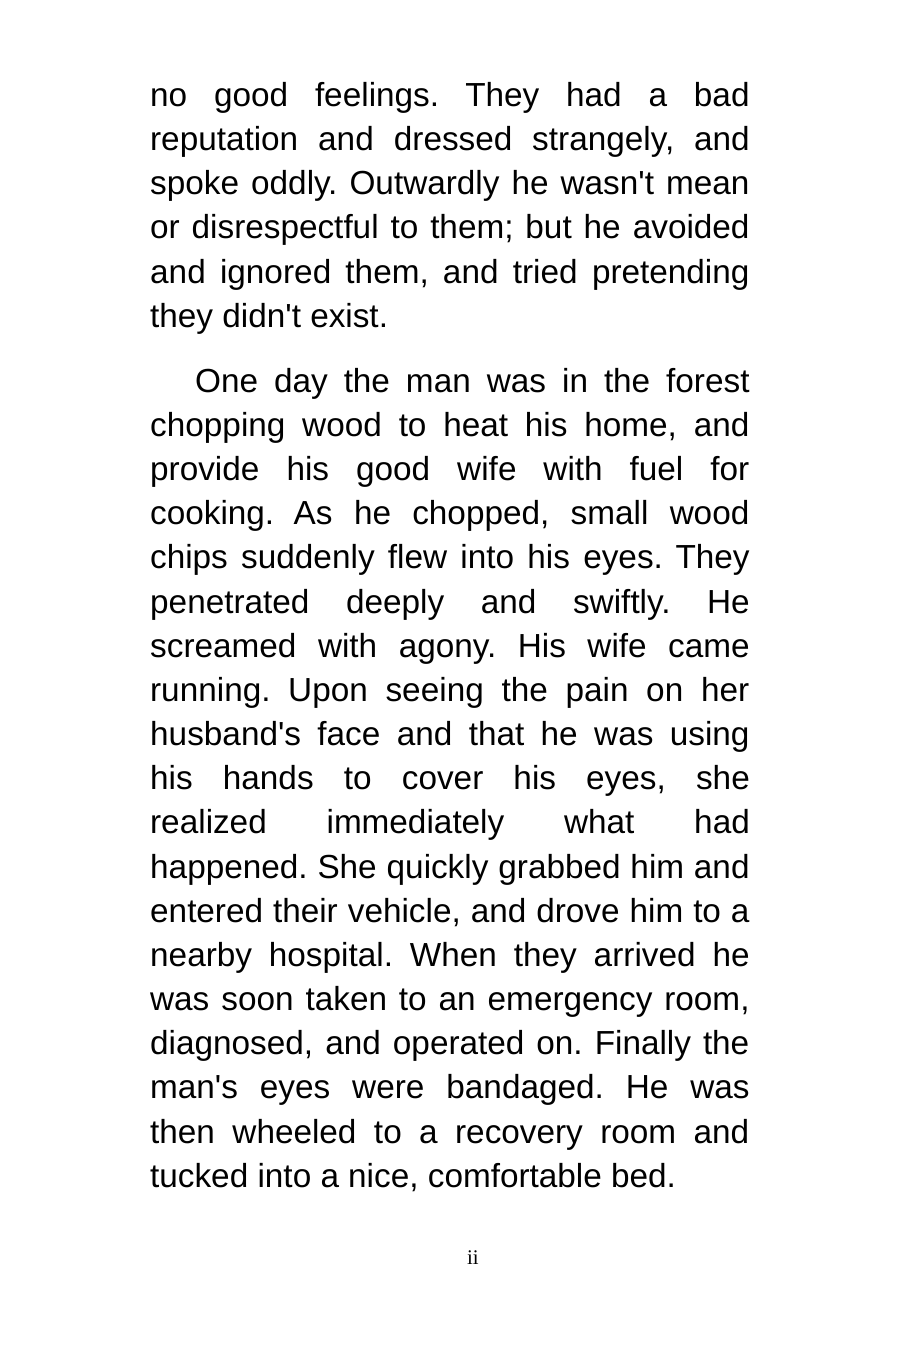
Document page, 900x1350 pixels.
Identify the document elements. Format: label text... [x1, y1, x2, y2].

text One day the man was in the forest chopping wood to heat his home, and provide his good wife with fuel for cooking. As he chopped, small wood chips suddenly flew into his eyes. They penetrated deeply and swiftly. He screamed with agony. His wife came running. Upon seeing the pain on her husband's face and that he was using his hands to cover his eyes, she realized immediately what had happened. She quickly grabbed him and entered their vehicle, and drove him to a nearby hospital. When they arrived he was soon taken to an emergency room, diagnosed, and operated on. Finally the man's eyes were bandaged. He was then wheeled to a recovery room and tucked into a nice, comfortable bed. [150, 361, 750, 1194]
text no good feelings. They had a bad reputation and dressed strangely, and spoke oddly. Outwardly he wasn't mean or disrespectful to them; but he avoided and ignored them, and tried pretending they didn't exist. [150, 75, 750, 334]
